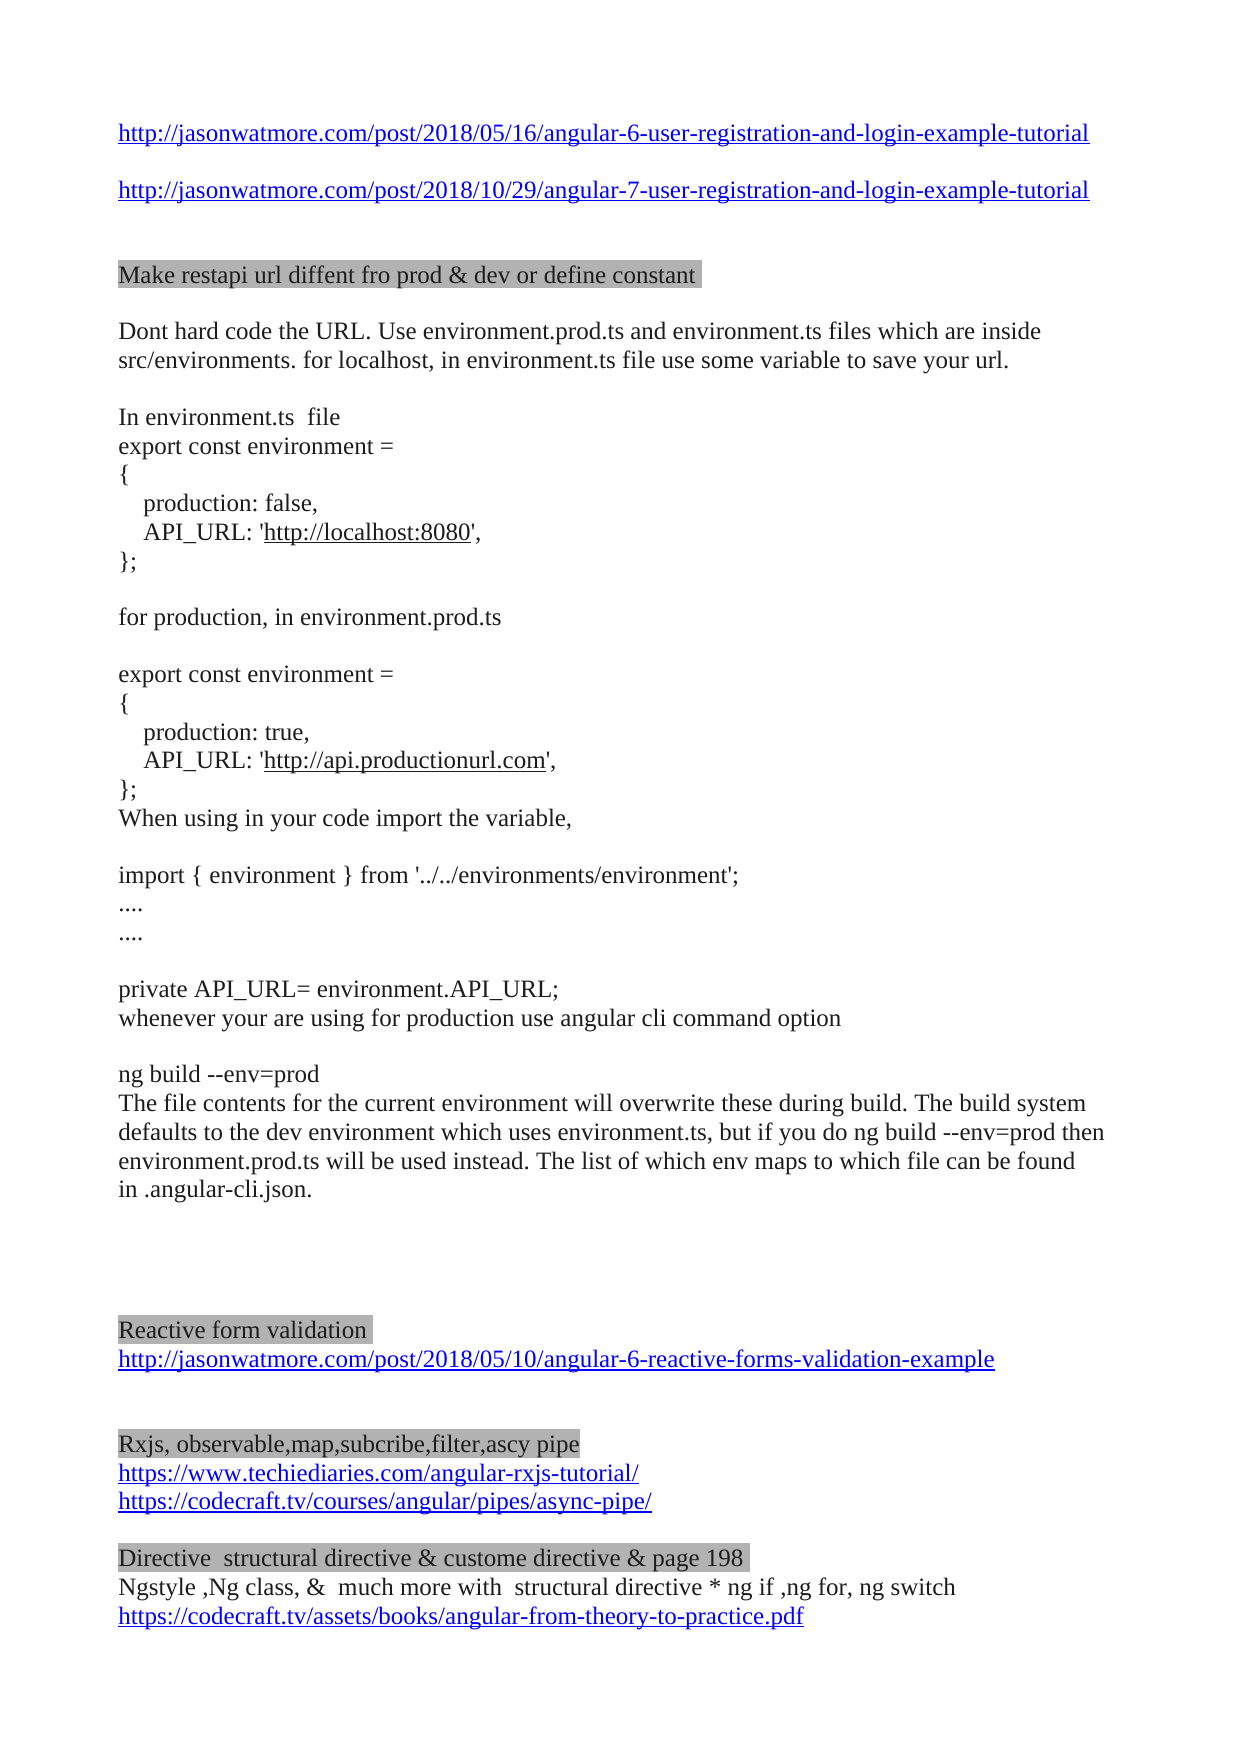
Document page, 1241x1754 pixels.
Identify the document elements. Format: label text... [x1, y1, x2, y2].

text }; [118, 546, 1122, 574]
text for production, in environment.prod.ts [118, 602, 1122, 631]
text .... [118, 888, 1122, 917]
text whenever your are using for production use angular cli command option [118, 1003, 1122, 1032]
text When using in your code import the variable, [118, 803, 1122, 832]
text private API_URL= environment.API_URL; [118, 974, 1122, 1003]
text Reactive form validation [118, 1315, 1122, 1344]
text Directive structural directive & custome directive & page 198 [118, 1543, 1122, 1572]
text In environment.ts file [118, 402, 1122, 431]
text https://codecraft.tv/courses/angular/pipes/async-pipe/ [118, 1486, 1122, 1515]
text Ngstyle ,Ng class, & much more with structural directive * ng if ,ng for, ng switch [118, 1572, 1122, 1601]
text production: true, [118, 717, 1122, 746]
text }; [118, 774, 1122, 803]
text { [118, 459, 1122, 488]
text Rxjs, observable,map,subcribe,filter,ascy pipe [118, 1429, 1122, 1458]
text https://codecraft.tv/assets/books/angular-from-theory-to-practice.pdf [118, 1601, 1122, 1629]
text https://www.techiediaries.com/angular-rxjs-tutorial/ [118, 1458, 1122, 1486]
text .... [118, 917, 1122, 946]
text import { environment } from '../../environments/environment'; [118, 860, 1122, 888]
text http://jasonwatmore.com/post/2018/05/10/angular-6-reactive-forms-validation-example [118, 1344, 1122, 1373]
text production: false, [118, 488, 1122, 517]
text { [118, 688, 1122, 717]
text Make restapi url diffent fro prod & dev or define constant [118, 260, 1122, 288]
text API_URL: 'http://localhost:8080', [118, 517, 1122, 546]
text API_URL: 'http://api.productionurl.com', [118, 746, 1122, 774]
text ng build --env=prod [118, 1059, 1122, 1088]
text http://jasonwatmore.com/post/2018/10/29/angular-7-user-registration-and-login-example-tutorial [118, 175, 1122, 204]
text export const environment = [118, 659, 1122, 688]
text Dont hard code the URL. Use environment.prod.ts and environment.ts files which are inside src/environments. for localhost, in environment.ts file use some variable to save your url. [118, 316, 1122, 374]
text export const environment = [118, 431, 1122, 459]
text The file contents for the current environment will overwrite these during build. The build system defaults to the dev environment which uses environment.ts, but if you do ng build --env=prod then environment.prod.ts will be used instead. The list of which env maps to which file can be found in .angular-cli.json. [118, 1088, 1122, 1203]
text http://jasonwatmore.com/post/2018/05/16/angular-6-user-registration-and-login-example-tutorial [118, 118, 1122, 147]
